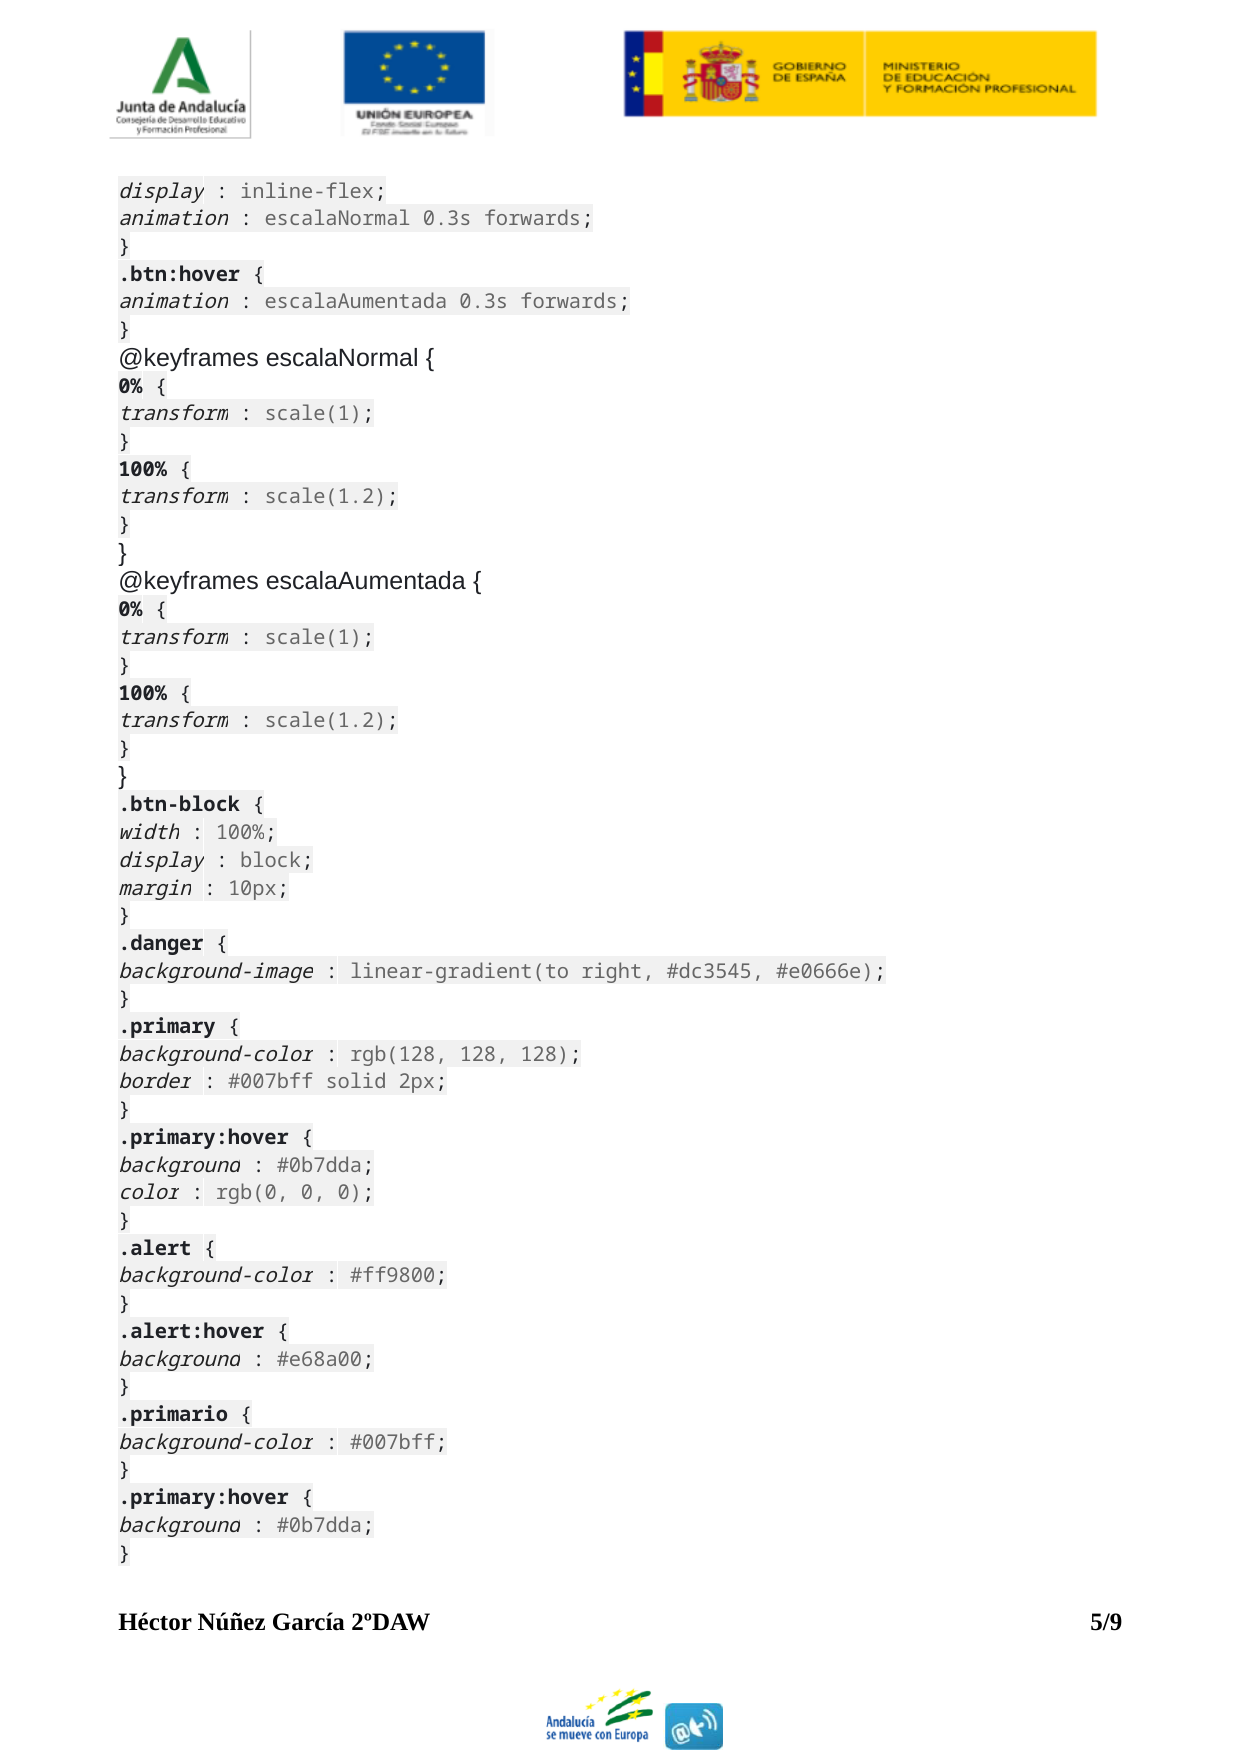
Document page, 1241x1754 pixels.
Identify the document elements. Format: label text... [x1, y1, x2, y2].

text background : #0b7dda; [118, 1150, 1122, 1178]
text .danger { [118, 929, 1122, 956]
text @keyframes escalaAumentada { [118, 566, 1122, 595]
text } [118, 538, 1122, 566]
text animation : escalaAumentada 0.3s forwards; [118, 287, 1122, 315]
text display : block; [118, 846, 1122, 873]
text margin : 10px; [118, 873, 1122, 901]
text .primario { [118, 1400, 1122, 1427]
text } [118, 901, 1122, 929]
text background : #e68a00; [118, 1344, 1122, 1372]
text .alert { [118, 1233, 1122, 1261]
text transform : scale(1.2); [118, 706, 1122, 734]
text 0% { [118, 595, 1122, 623]
text } [118, 232, 1122, 259]
text } [118, 1289, 1122, 1317]
text color : rgb(0, 0, 0); [118, 1178, 1122, 1206]
text .primary:hover { [118, 1123, 1122, 1150]
text } [118, 734, 1122, 761]
text 100% { [118, 454, 1122, 482]
picture [529, 1665, 727, 1754]
text } [118, 1455, 1122, 1483]
text } [118, 1095, 1122, 1123]
text .btn-block { [118, 790, 1122, 818]
text 0% { [118, 371, 1122, 399]
text .primary:hover { [118, 1483, 1122, 1511]
text transform : scale(1); [118, 399, 1122, 427]
text 100% { [118, 678, 1122, 706]
text } [118, 1206, 1122, 1233]
text .btn:hover { [118, 259, 1122, 287]
text display : inline-flex; [118, 176, 1122, 204]
text background-color : rgb(128, 128, 128); [118, 1039, 1122, 1067]
text animation : escalaNormal 0.3s forwards; [118, 204, 1122, 232]
text transform : scale(1); [118, 623, 1122, 651]
text background-color : #007bff; [118, 1427, 1122, 1455]
text transform : scale(1.2); [118, 482, 1122, 510]
text background-image : linear-gradient(to right, #dc3545, #e0666e); [118, 956, 1122, 984]
text } [118, 427, 1122, 454]
text .primary { [118, 1012, 1122, 1039]
text } [118, 1372, 1122, 1400]
text } [118, 761, 1122, 790]
text background-color : #ff9800; [118, 1261, 1122, 1289]
text background : #0b7dda; [118, 1511, 1122, 1538]
text } [118, 315, 1122, 343]
text border : #007bff solid 2px; [118, 1067, 1122, 1095]
text } [118, 1538, 1122, 1566]
text @keyframes escalaNormal { [118, 343, 1122, 371]
text } [118, 510, 1122, 538]
text } [118, 984, 1122, 1012]
picture [107, 11, 1112, 143]
text .alert:hover { [118, 1317, 1122, 1344]
text width : 100%; [118, 818, 1122, 846]
text } [118, 651, 1122, 678]
